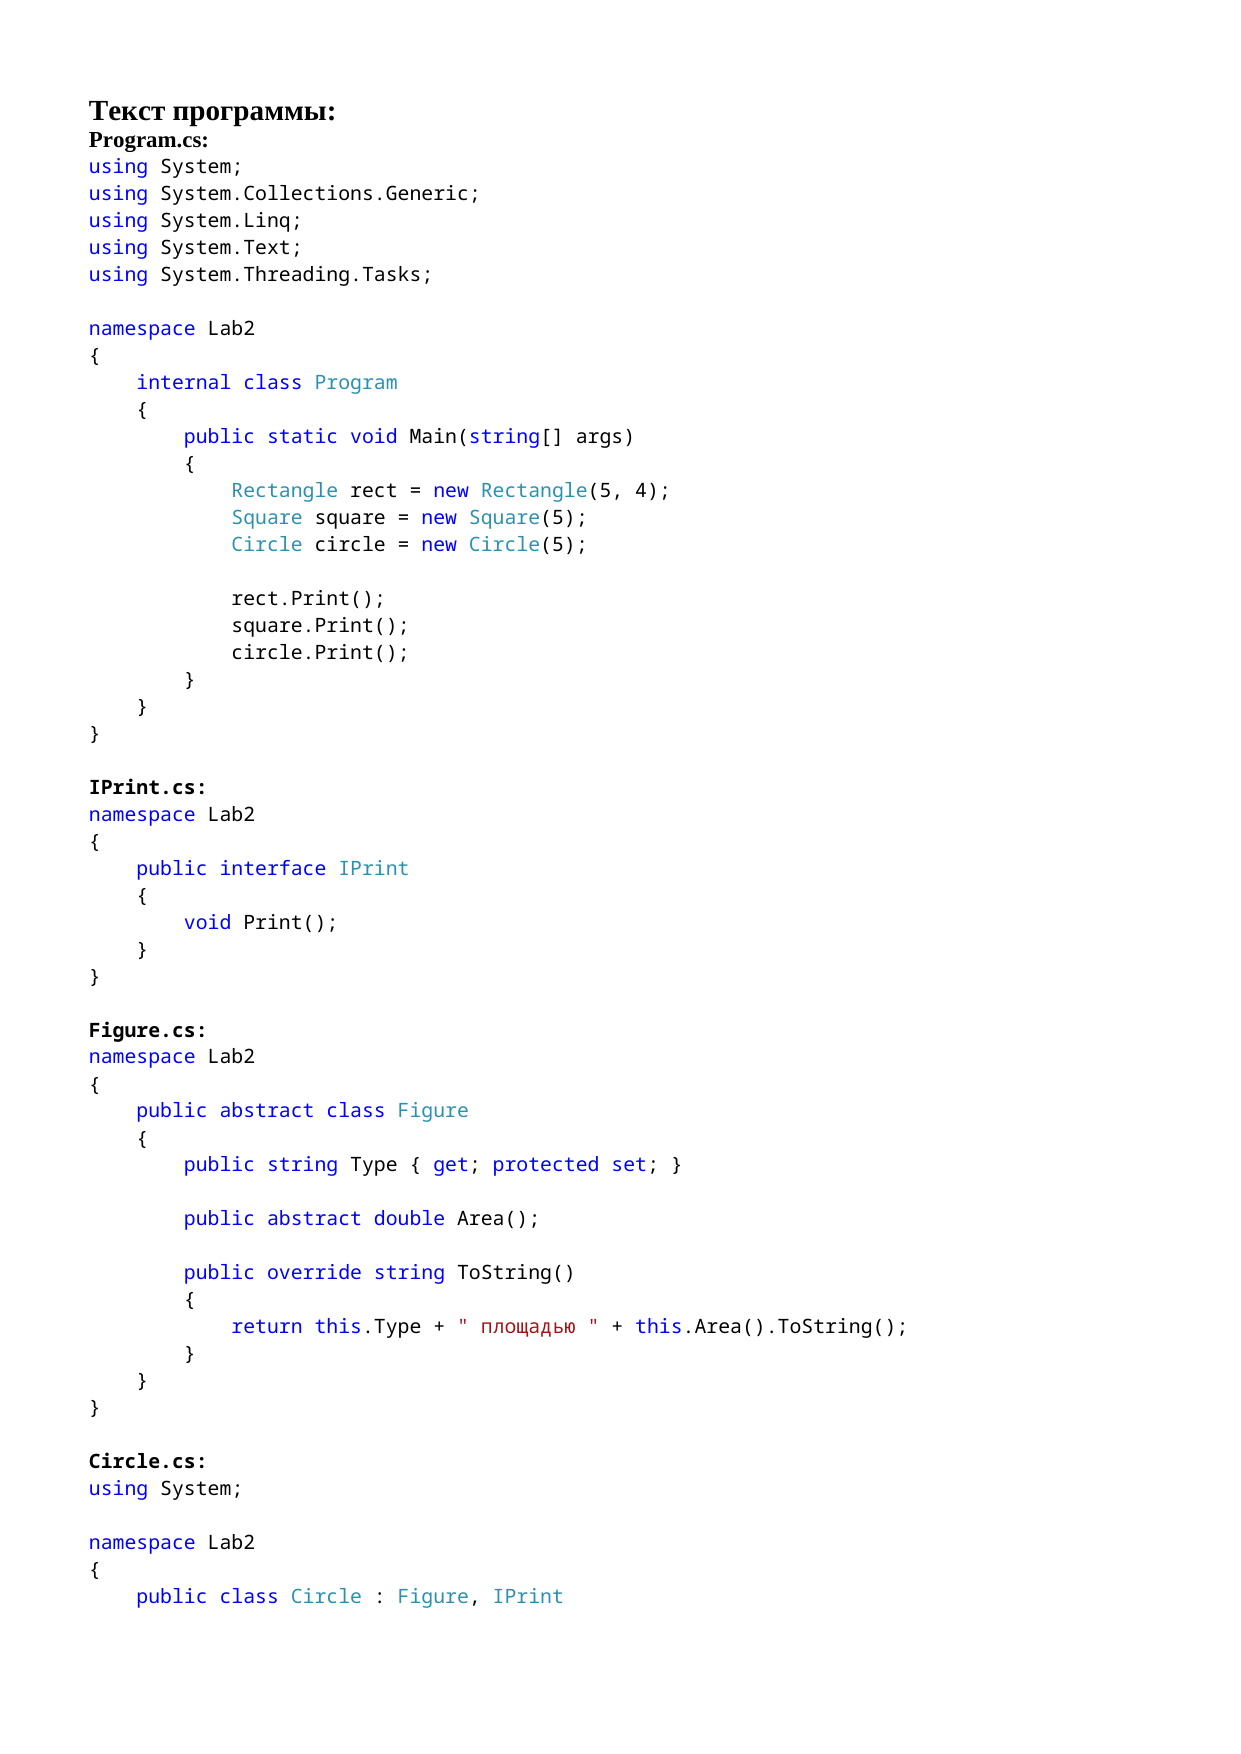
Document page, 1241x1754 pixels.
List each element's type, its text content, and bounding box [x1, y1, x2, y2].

text circle.Print(); [89, 638, 1167, 665]
text namespace Lab2 [89, 1043, 1167, 1070]
text public string Type { get; protected set; } [89, 1151, 1167, 1178]
text { [89, 827, 1167, 854]
text public abstract class Figure [89, 1097, 1167, 1124]
text IPrint.cs: [89, 773, 1167, 800]
text namespace Lab2 [89, 314, 1167, 341]
text internal class Program [89, 368, 1167, 395]
text { [89, 881, 1167, 908]
text using System.Collections.Generic; [89, 179, 1167, 206]
text } [89, 692, 1167, 719]
text namespace Lab2 [89, 800, 1167, 827]
text Square square = new Square(5); [89, 503, 1167, 530]
text public class Circle : Figure, IPrint [89, 1582, 1167, 1609]
text public abstract double Area(); [89, 1205, 1167, 1232]
text } [89, 1367, 1167, 1393]
text using System.Linq; [89, 206, 1167, 233]
text { [89, 1286, 1167, 1313]
text using System; [89, 152, 1167, 179]
text rect.Print(); [89, 584, 1167, 611]
text } [89, 935, 1167, 962]
text public static void Main(string[] args) [89, 422, 1167, 449]
text } [89, 665, 1167, 692]
text namespace Lab2 [89, 1528, 1167, 1555]
text Текст программы: [89, 93, 1167, 126]
text } [89, 962, 1167, 989]
text using System.Text; [89, 233, 1167, 260]
text { [89, 341, 1167, 368]
text using System; [89, 1474, 1167, 1501]
text using System.Threading.Tasks; [89, 260, 1167, 287]
text { [89, 1070, 1167, 1097]
text Rectangle rect = new Rectangle(5, 4); [89, 476, 1167, 503]
text Circle.cs: [89, 1447, 1167, 1474]
text Circle circle = new Circle(5); [89, 530, 1167, 557]
text Program.cs: [89, 126, 1167, 152]
text square.Print(); [89, 611, 1167, 638]
text } [89, 1393, 1167, 1421]
text Figure.cs: [89, 1016, 1167, 1043]
text return this.Type + " площадью " + this.Area().ToString(); [89, 1313, 1167, 1339]
text } [89, 1339, 1167, 1367]
text { [89, 1555, 1167, 1582]
text } [89, 719, 1167, 746]
text public interface IPrint [89, 854, 1167, 881]
text { [89, 449, 1167, 476]
text void Print(); [89, 908, 1167, 935]
text { [89, 1124, 1167, 1151]
text public override string ToString() [89, 1259, 1167, 1286]
text { [89, 395, 1167, 422]
